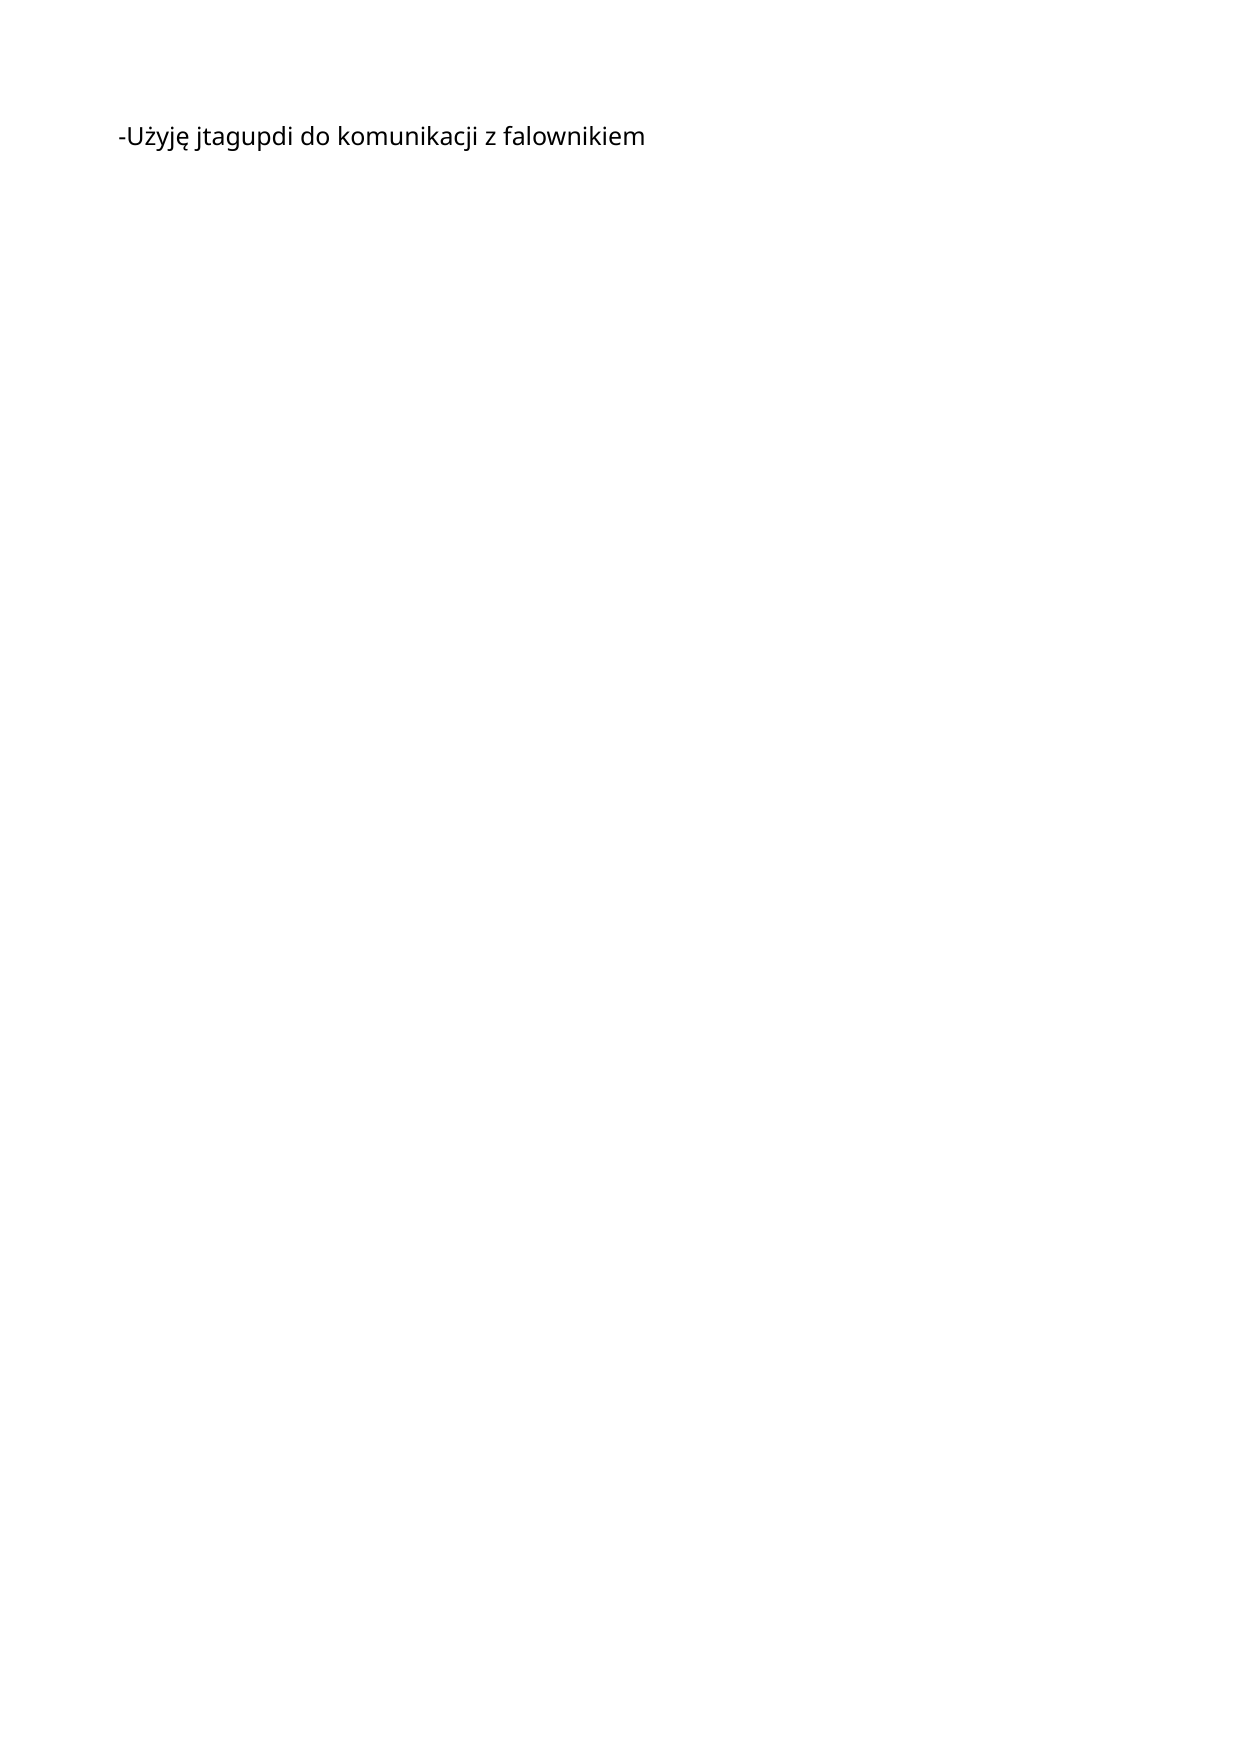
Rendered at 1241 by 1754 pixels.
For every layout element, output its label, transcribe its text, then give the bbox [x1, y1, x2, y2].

text -Użyję jtagupdi do komunikacji z falownikiem [118, 118, 1122, 152]
